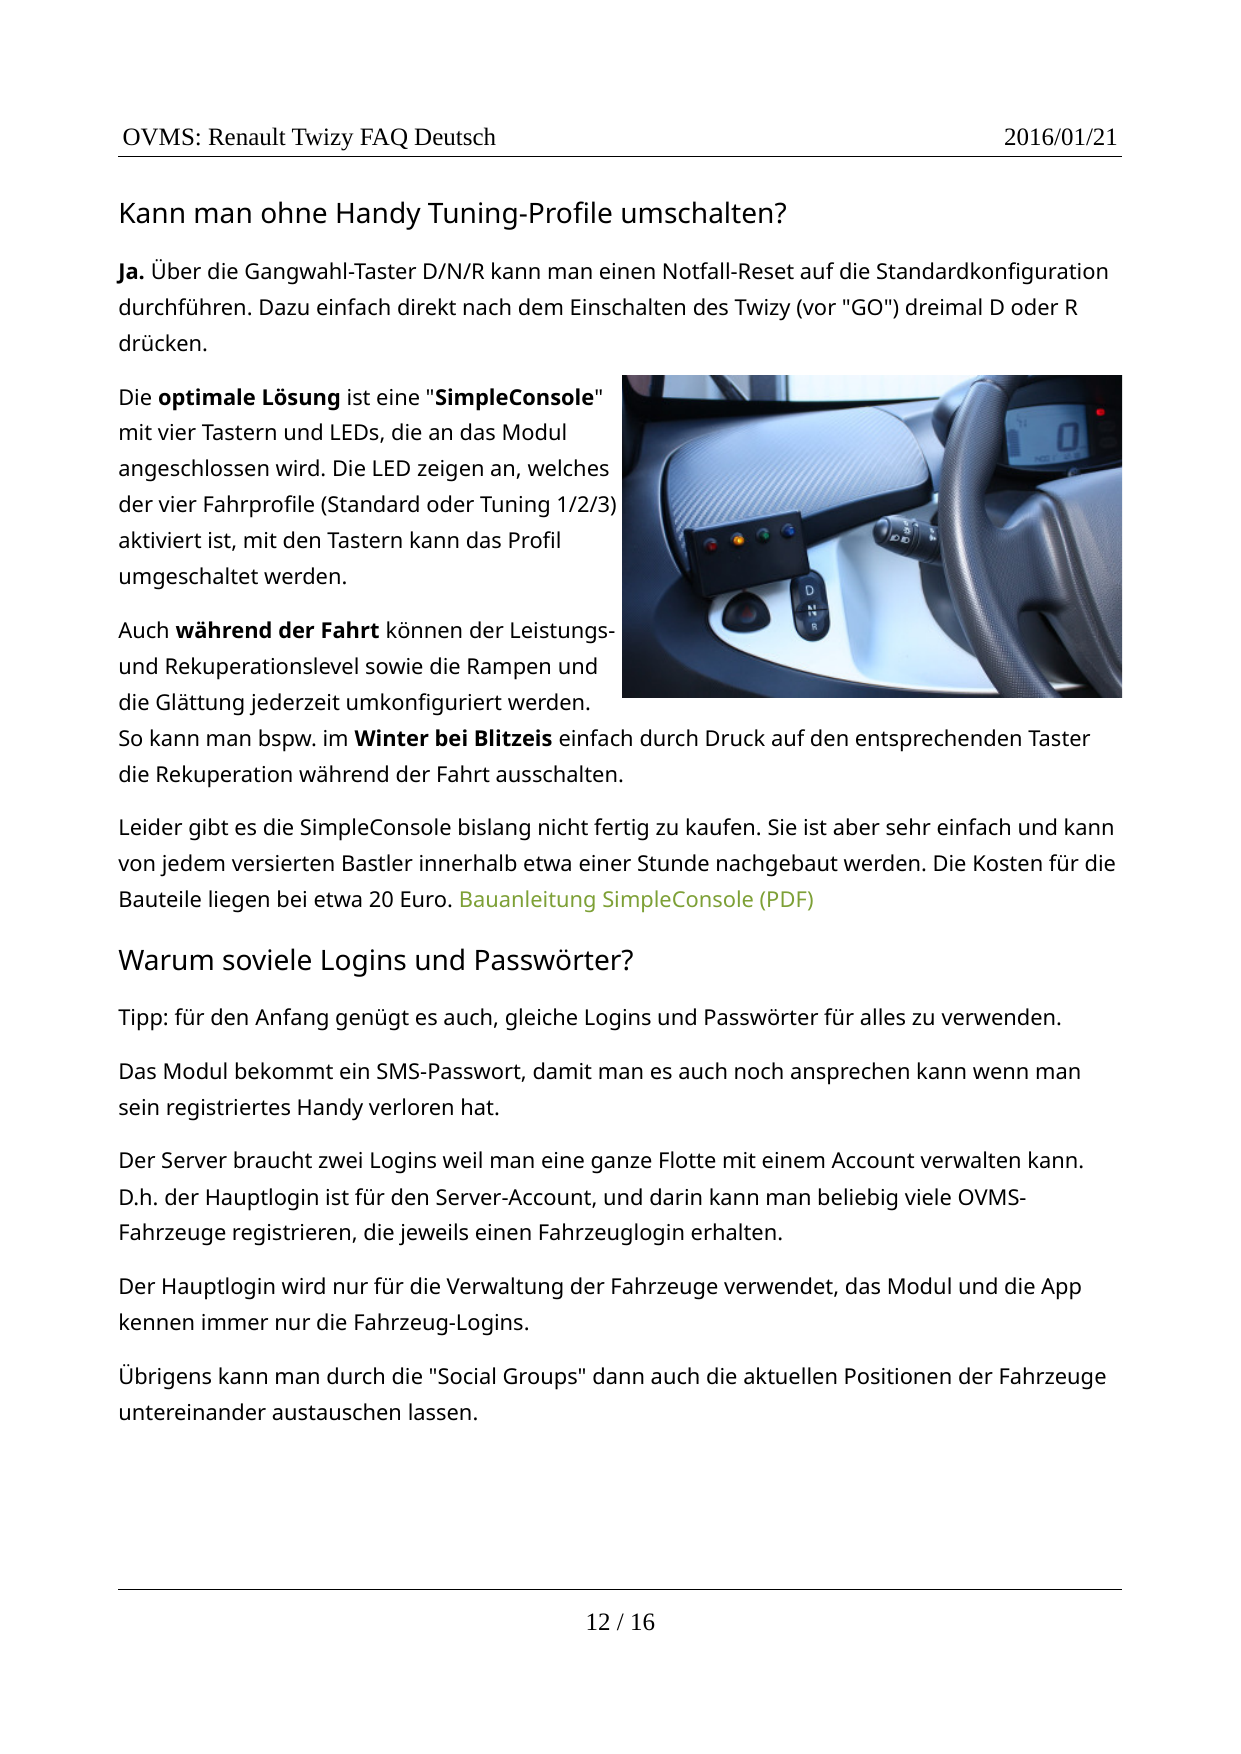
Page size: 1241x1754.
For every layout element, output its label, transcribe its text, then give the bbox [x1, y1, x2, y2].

text Der Hauptlogin wird nur für die Verwaltung der Fahrzeuge verwendet, das Modul und die App kennen immer nur die Fahrzeug-Logins. [118, 1265, 1122, 1337]
text Übrigens kann man durch die "Social Groups" dann auch die aktuellen Positionen der Fahrzeuge untereinander austauschen lassen. [118, 1354, 1122, 1426]
subtitle Kann man ohne Handy Tuning-Profile umschalten? [118, 185, 1122, 232]
picture [622, 375, 1123, 698]
subtitle Warum soviele Logins und Passwörter? [118, 932, 1122, 978]
text Das Modul bekommt ein SMS-Passwort, damit man es auch noch ansprechen kann wenn man sein registriertes Handy verloren hat. [118, 1050, 1122, 1122]
text Ja. Über die Gangwahl-Taster D/N/R kann man einen Notfall-Reset auf die Standardkonfiguration durchführen. Dazu einfach direkt nach dem Einschalten des Twizy (vor "GO") dreimal D oder R drücken. [118, 250, 1122, 358]
text Die optimale Lösung ist eine "SimpleConsole" mit vier Tastern und LEDs, die an das Modul angeschlossen wird. Die LED zeigen an, welches der vier Fahrprofile (Standard oder Tuning 1/2/3) aktiviert ist, mit den Tastern kann das Profil umgeschaltet werden. [118, 375, 622, 591]
text Leider gibt es die SimpleConsole bislang nicht fertig zu kaufen. Sie ist aber sehr einfach und kann von jedem versierten Bastler innerhalb etwa einer Stunde nachgebaut werden. Die Kosten für die Bauteile liegen bei etwa 20 Euro. Bauanleitung SimpleConsole (PDF) [118, 806, 1122, 914]
text Auch während der Fahrt können der Leistungs- und Rekuperationslevel sowie die Rampen und die Glättung jederzeit umkonfiguriert werden. So kann man bspw. im Winter bei Blitzeis einfach durch Druck auf den entsprechenden Taster die Rekuperation während der Fahrt ausschalten. [118, 609, 1122, 788]
text Der Server braucht zwei Logins weil man eine ganze Flotte mit einem Account verwalten kann. D.h. der Hauptlogin ist für den Server-Account, und darin kann man beliebig viele OVMS-Fahrzeuge registrieren, die jeweils einen Fahrzeuglogin erhalten. [118, 1139, 1122, 1247]
text Tipp: für den Anfang genügt es auch, gleiche Logins und Passwörter für alles zu verwenden. [118, 996, 1122, 1032]
